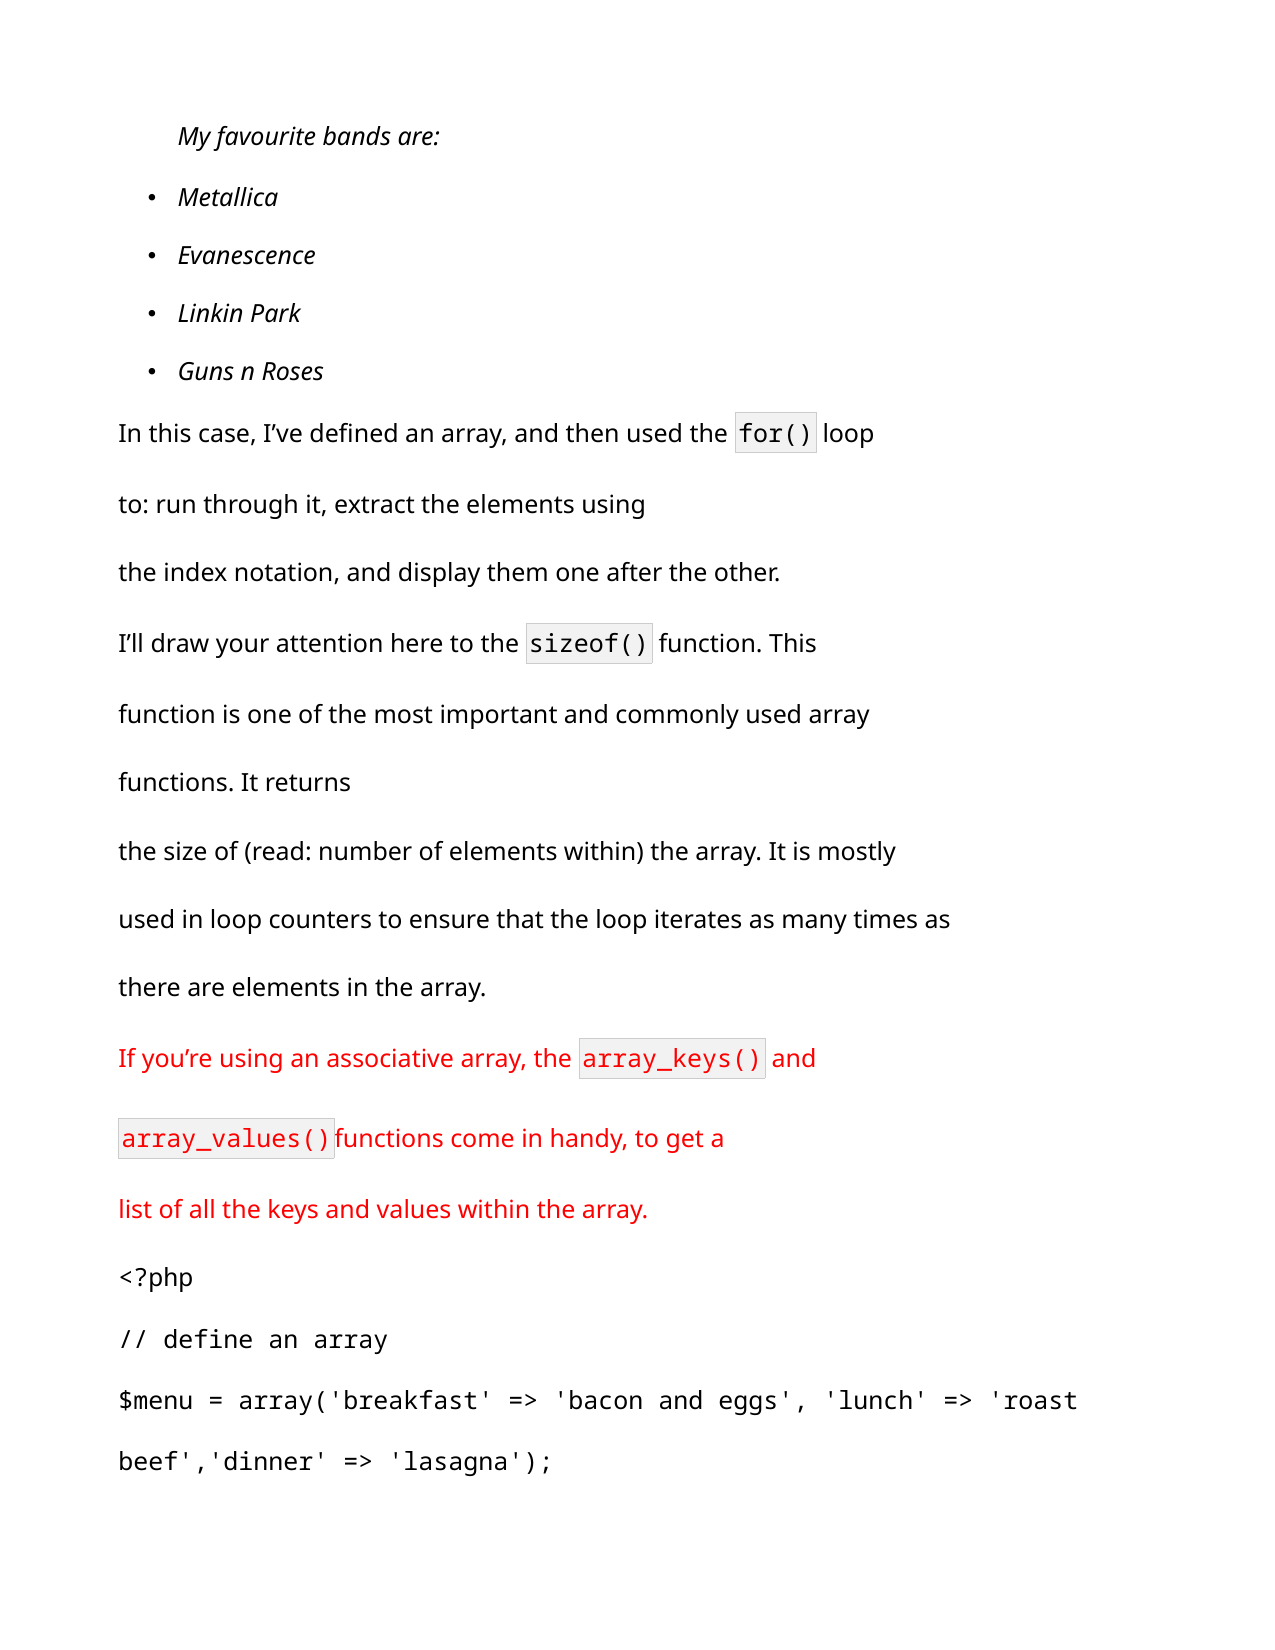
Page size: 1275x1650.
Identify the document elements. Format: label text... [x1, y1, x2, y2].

text I’ll draw your attention here to the sizeof() function. This function is one of the most important and commonly used array functions. It returns the size of (read: number of elements within) the array. It is mostly used in loop counters to ensure that the loop iterates as many times as there are elements in the array. [118, 623, 1157, 1003]
text In this case, I’ve defined an array, and then used the for() loop to: run through it, extract the elements using the index notation, and display them one after the other. [118, 412, 1157, 589]
list Metallica [177, 179, 1098, 213]
list Guns n Roses [177, 354, 1098, 388]
text If you’re using an associative array, the array_keys() and array_values()functions come in handy, to get a list of all the keys and values within the array. [118, 1037, 1157, 1226]
text <?php [118, 1260, 1157, 1294]
text My favourite bands are: [177, 118, 1098, 152]
text // define an array $menu = array('breakfast' => 'bacon and eggs', 'lunch' => 'roast beef','dinner' => 'lasagna'); [118, 1321, 1157, 1478]
list Evanescence [177, 238, 1098, 272]
list Linkin Park [177, 296, 1098, 330]
